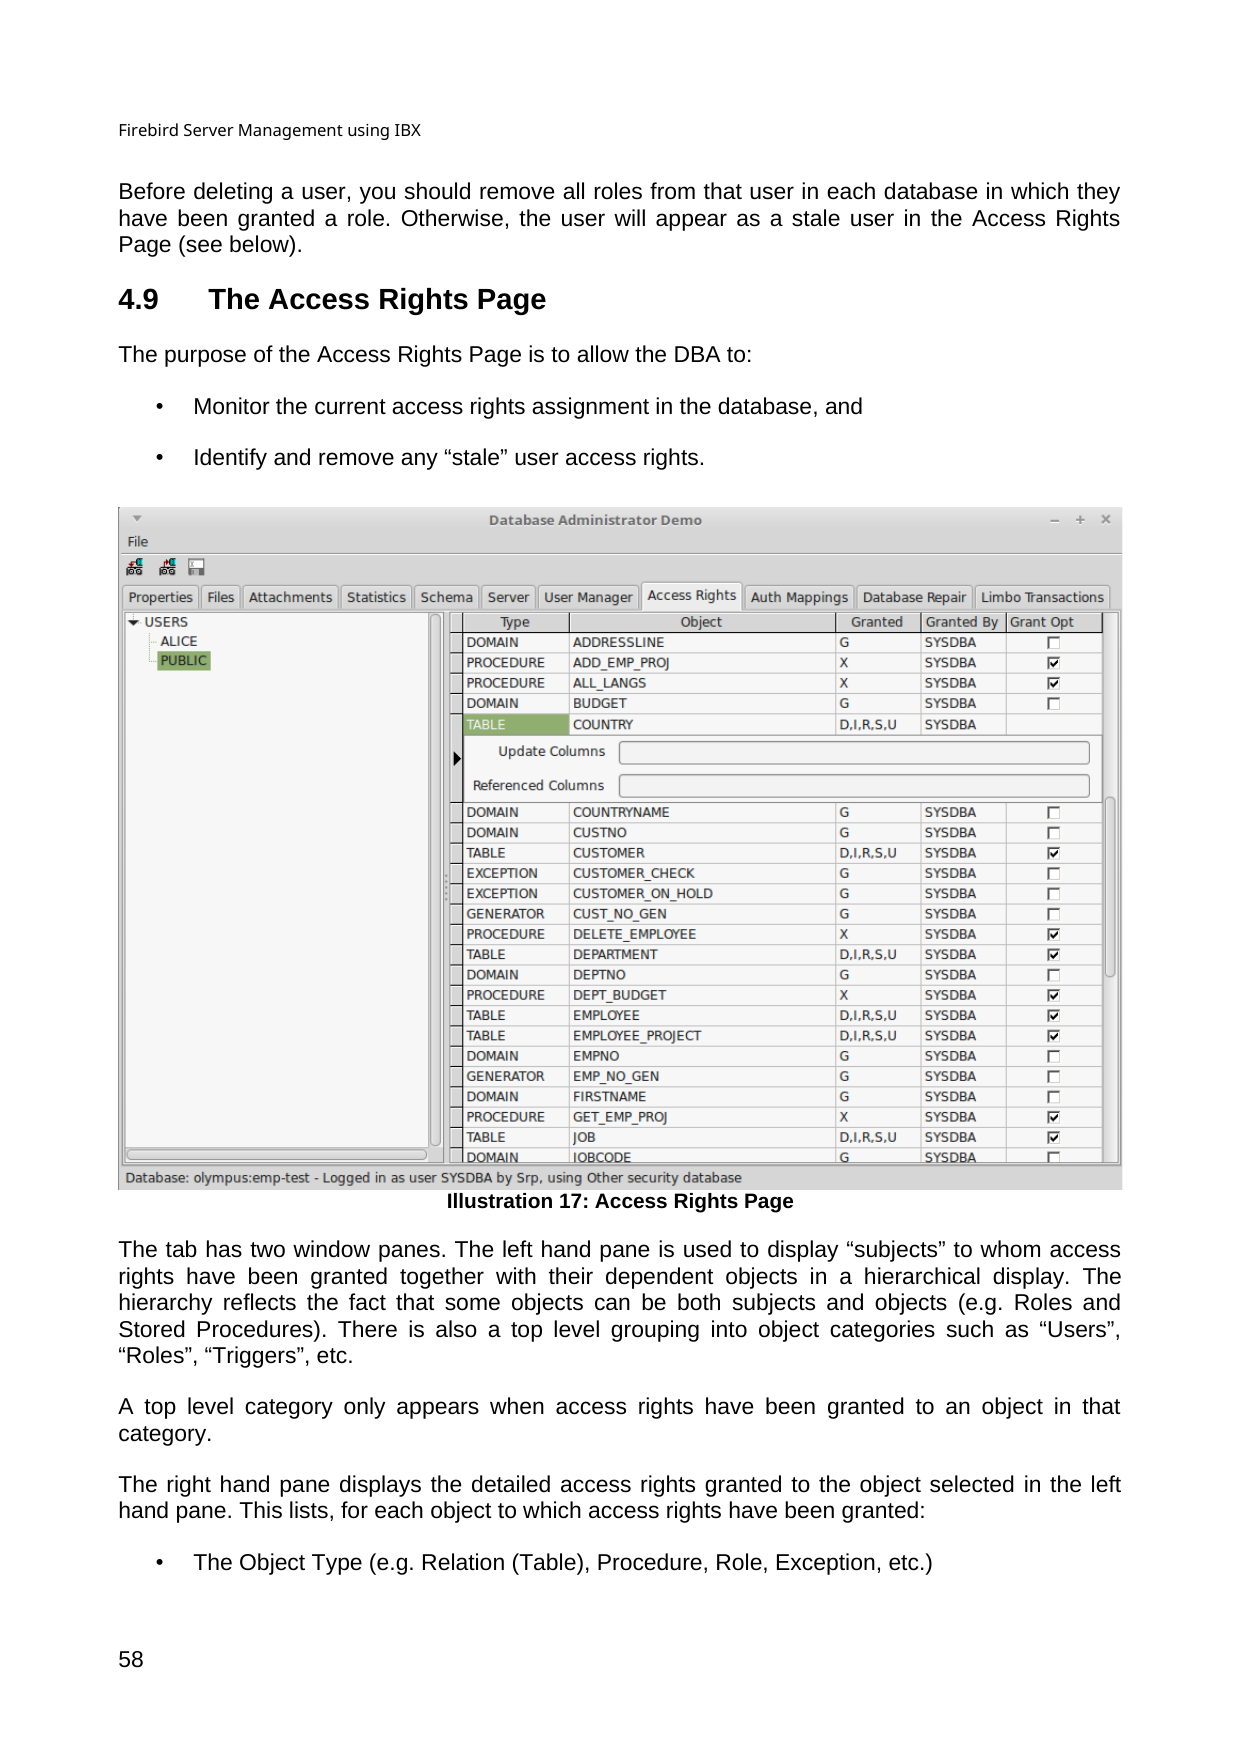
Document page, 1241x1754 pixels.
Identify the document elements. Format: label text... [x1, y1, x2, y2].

list Monitor the current access rights assignment in the database, and [156, 393, 1122, 419]
text The purpose of the Access Rights Page is to allow the DBA to: [118, 341, 1122, 368]
text A top level category only appears when access rights have been granted to an object in that category. [118, 1393, 1122, 1446]
picture [118, 507, 1123, 1190]
text Illustration 17: Access Rights Page [118, 1190, 1122, 1213]
list The Object Type (e.g. Relation (Table), Procedure, Role, Exception, etc.) [156, 1549, 1122, 1575]
subtitle The Access Rights Page [118, 282, 1122, 316]
text The right hand pane displays the detailed access rights granted to the object selected in the left hand pane. This lists, for each object to which access rights have been granted: [118, 1471, 1122, 1524]
text The tab has two window panes. The left hand pane is used to display “subjects” to whom access rights have been granted together with their dependent objects in a hierarchical display. The hierarchy reflects the fact that some objects can be both subjects and objects (e.g. Roles and Stored Procedures). There is also a top level grouping into object categories such as “Users”, “Roles”, “Triggers”, etc. [118, 1213, 1122, 1368]
text Before deleting a user, you should remove all roles from that user in each database in which they have been granted a role. Otherwise, the user will appear as a stale user in the Access Rights Page (see below). [118, 178, 1122, 257]
list Identify and remove any “stale” user access rights. [156, 444, 1122, 470]
text [118, 495, 1122, 507]
